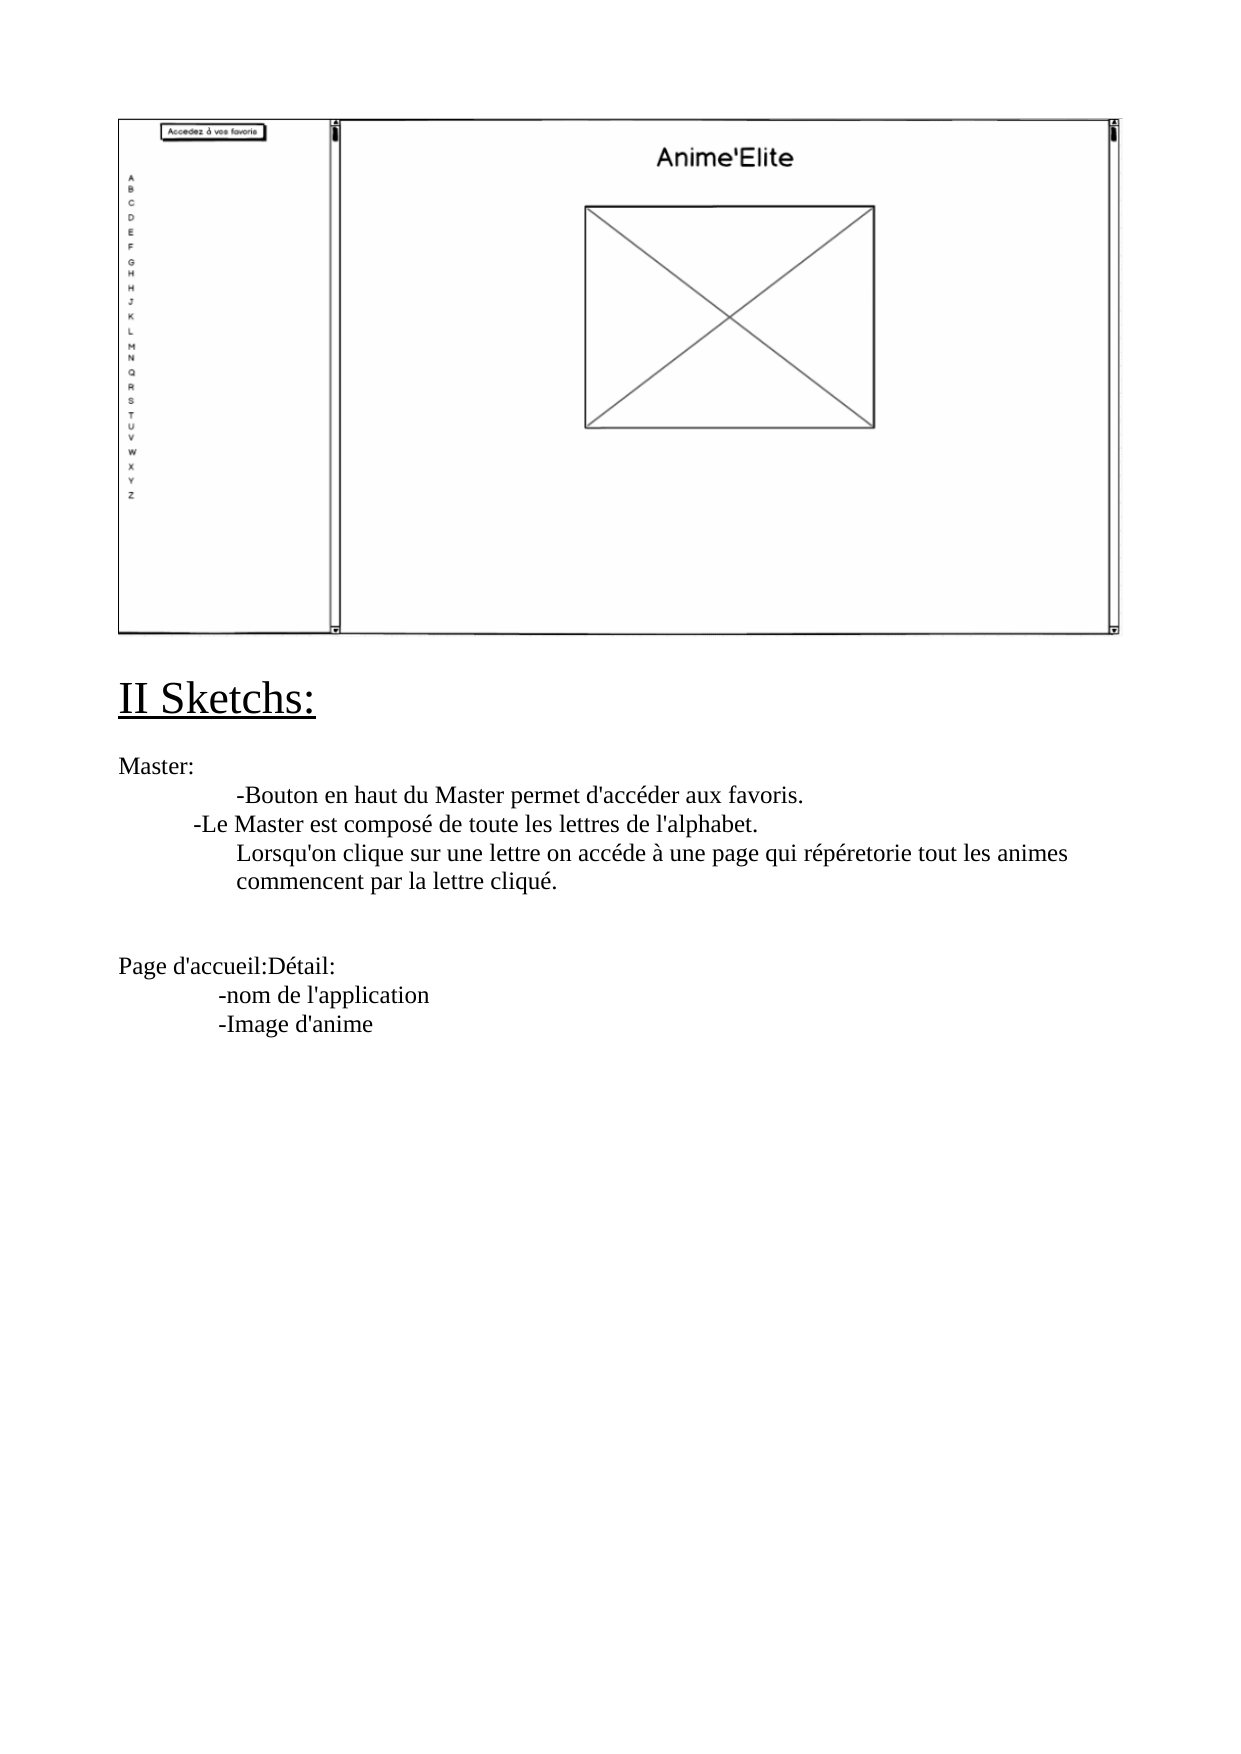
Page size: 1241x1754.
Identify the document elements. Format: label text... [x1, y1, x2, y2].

text -Le Master est composé de toute les lettres de l'alphabet. [118, 809, 1122, 838]
text -nom de l'application [118, 980, 1122, 1009]
text -Bouton en haut du Master permet d'accéder aux favoris. [118, 780, 1122, 809]
text Master: [118, 751, 1122, 780]
text II Sketchs: [118, 671, 1122, 723]
text Page d'accueil:Détail: [118, 951, 1122, 980]
text Lorsqu'on clique sur une lettre on accéde à une page qui répéretorie tout les animes commencent par la lettre cliqué. [118, 838, 1122, 895]
text -Image d'anime [118, 1009, 1122, 1037]
